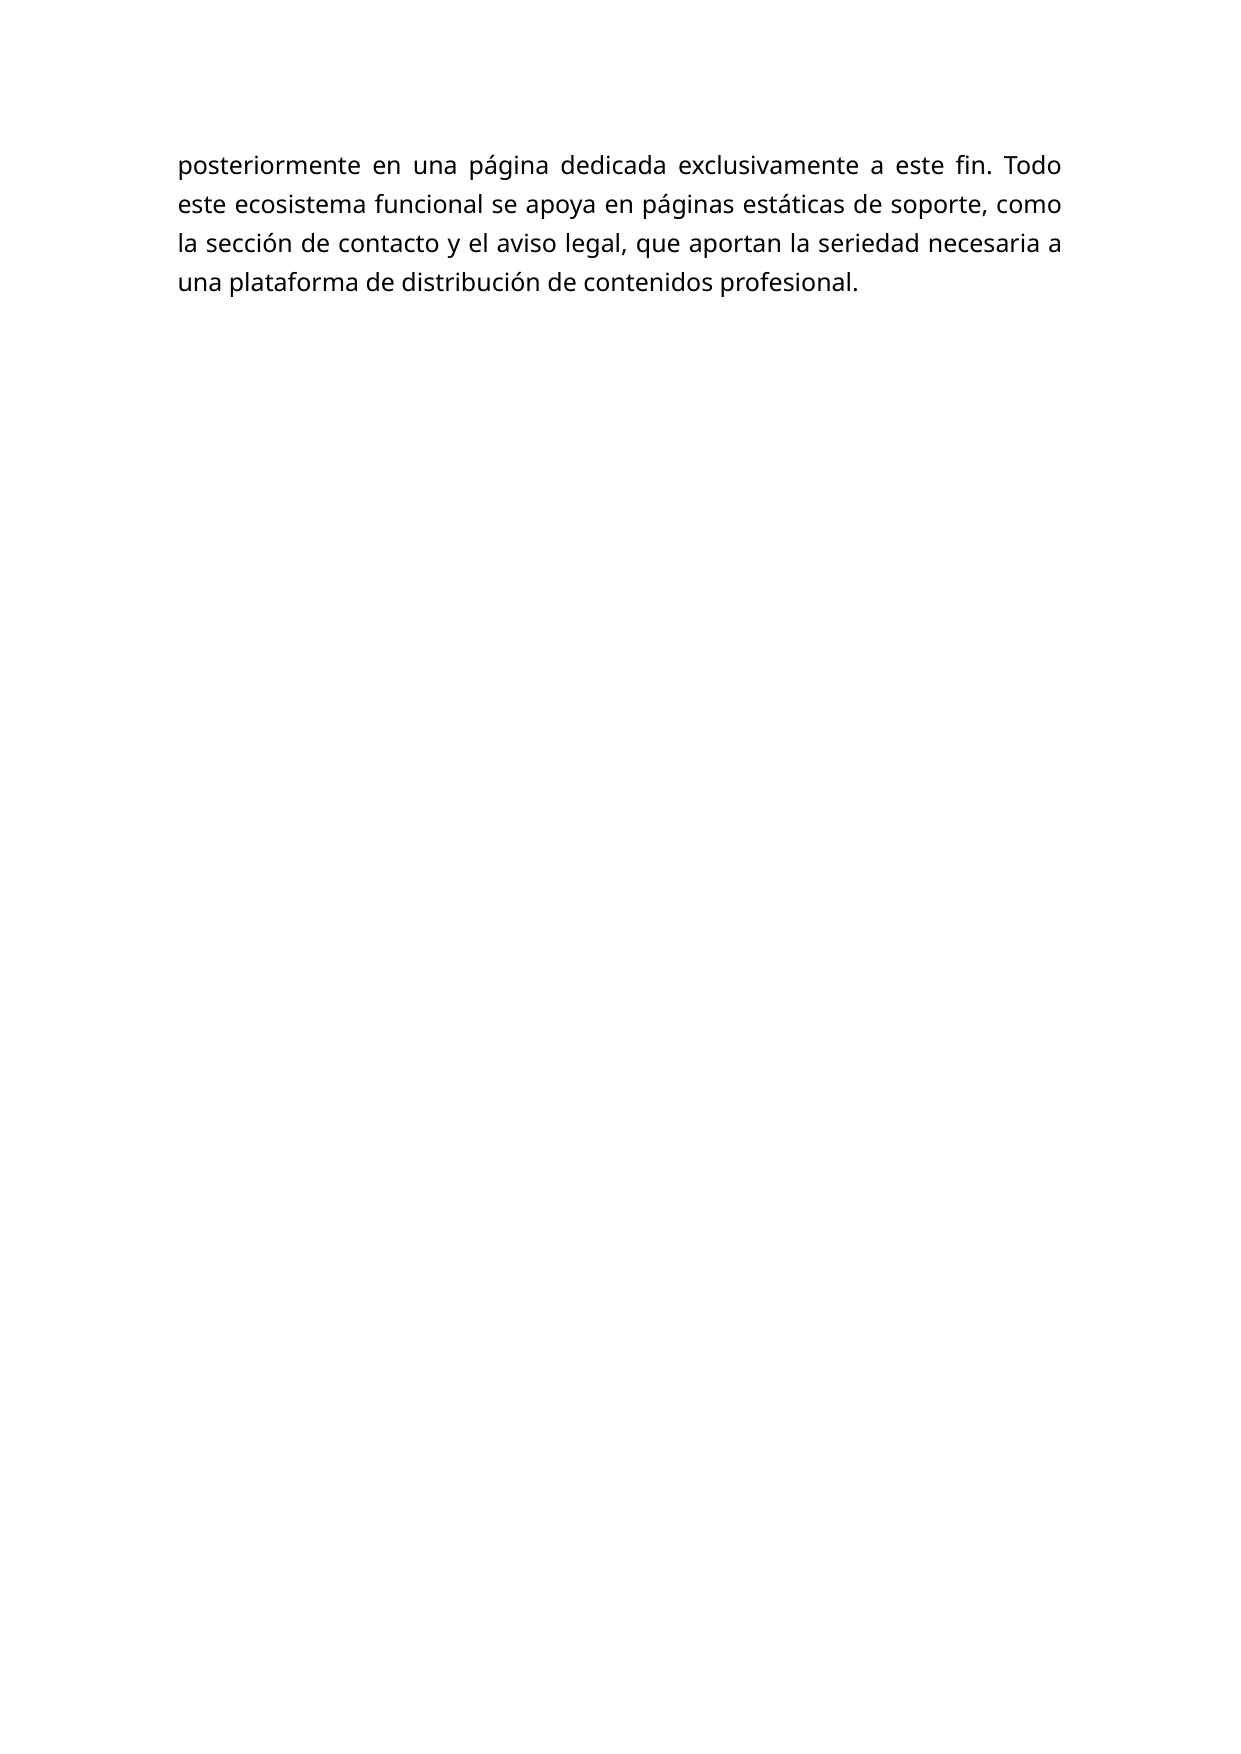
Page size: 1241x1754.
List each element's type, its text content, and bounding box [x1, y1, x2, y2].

text posteriormente en una página dedicada exclusivamente a este fin. Todo este ecosistema funcional se apoya en páginas estáticas de soporte, como la sección de contacto y el aviso legal, que aportan la seriedad necesaria a una plataforma de distribución de contenidos profesional. [177, 148, 1063, 299]
